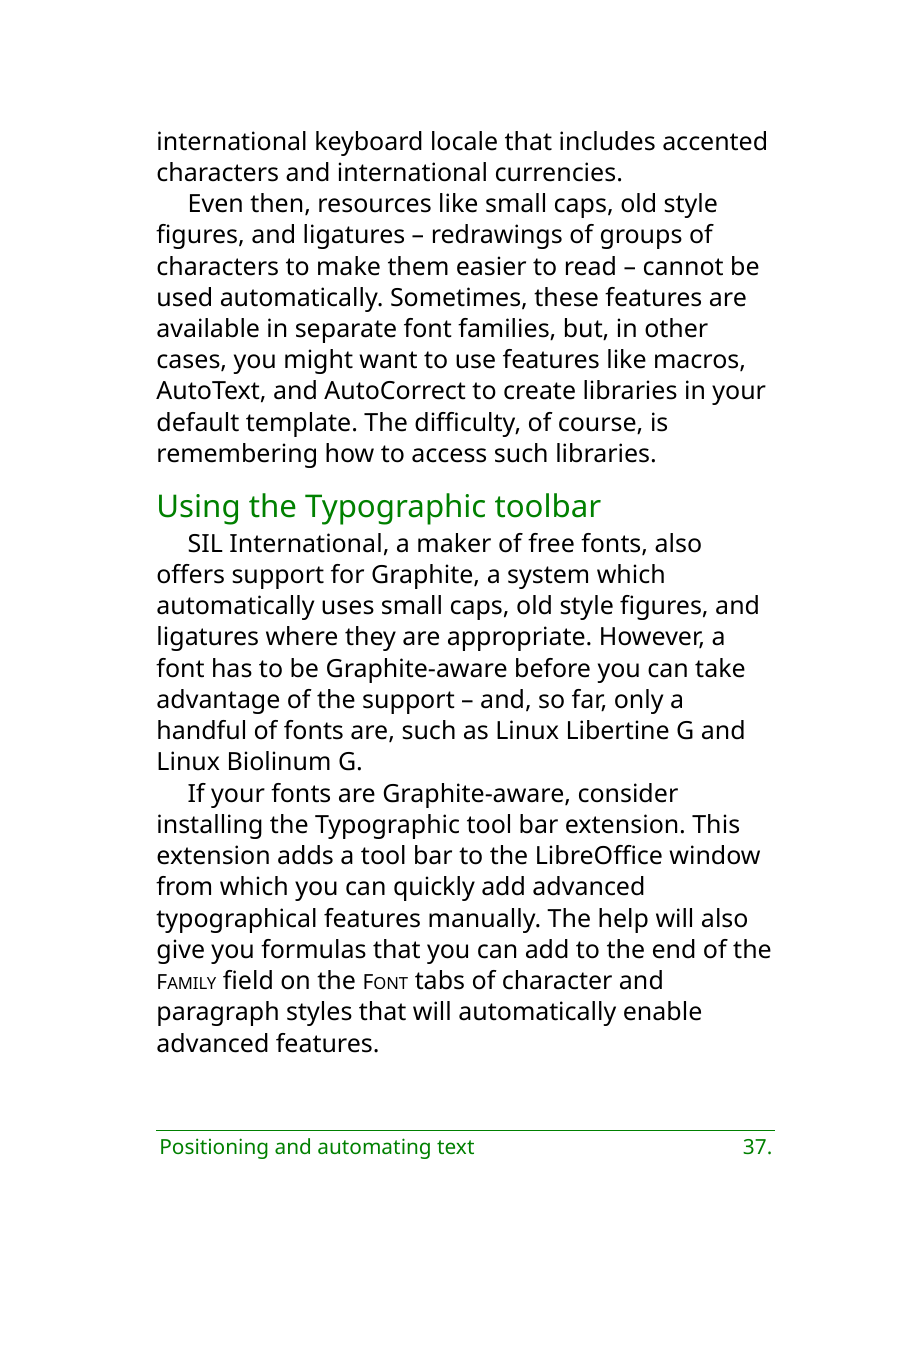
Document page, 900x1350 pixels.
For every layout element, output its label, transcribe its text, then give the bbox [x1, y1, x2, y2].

text SIL International, a maker of free fonts, also offers support for Graphite, a system which automatically uses small caps, old style figures, and ligatures where they are appropriate. However, a font has to be Graphite-aware before you can take advantage of the support – and, so far, only a handful of fonts are, such as Linux Libertine G and Linux Biolinum G. [156, 527, 775, 777]
text If your fonts are Graphite-aware, consider installing the Typographic tool bar extension. This extension adds a tool bar to the LibreOffice window from which you can quickly add advanced typographical features manually. The help will also give you formulas that you can add to the end of the Family field on the Font tabs of character and paragraph styles that will automatically enable advanced features. [156, 777, 775, 1058]
text Even then, resources like small caps, old style figures, and ligatures – redrawings of groups of characters to make them easier to read – cannot be used automatically. Sometimes, these features are available in separate font families, but, in other cases, you might want to use features like macros, AutoText, and AutoCorrect to create libraries in your default template. The difficulty, of course, is remembering how to access such libraries. [156, 187, 775, 469]
text international keyboard locale that includes accented characters and international currencies. [156, 125, 775, 187]
subtitle Using the Typographic toolbar [156, 484, 775, 527]
